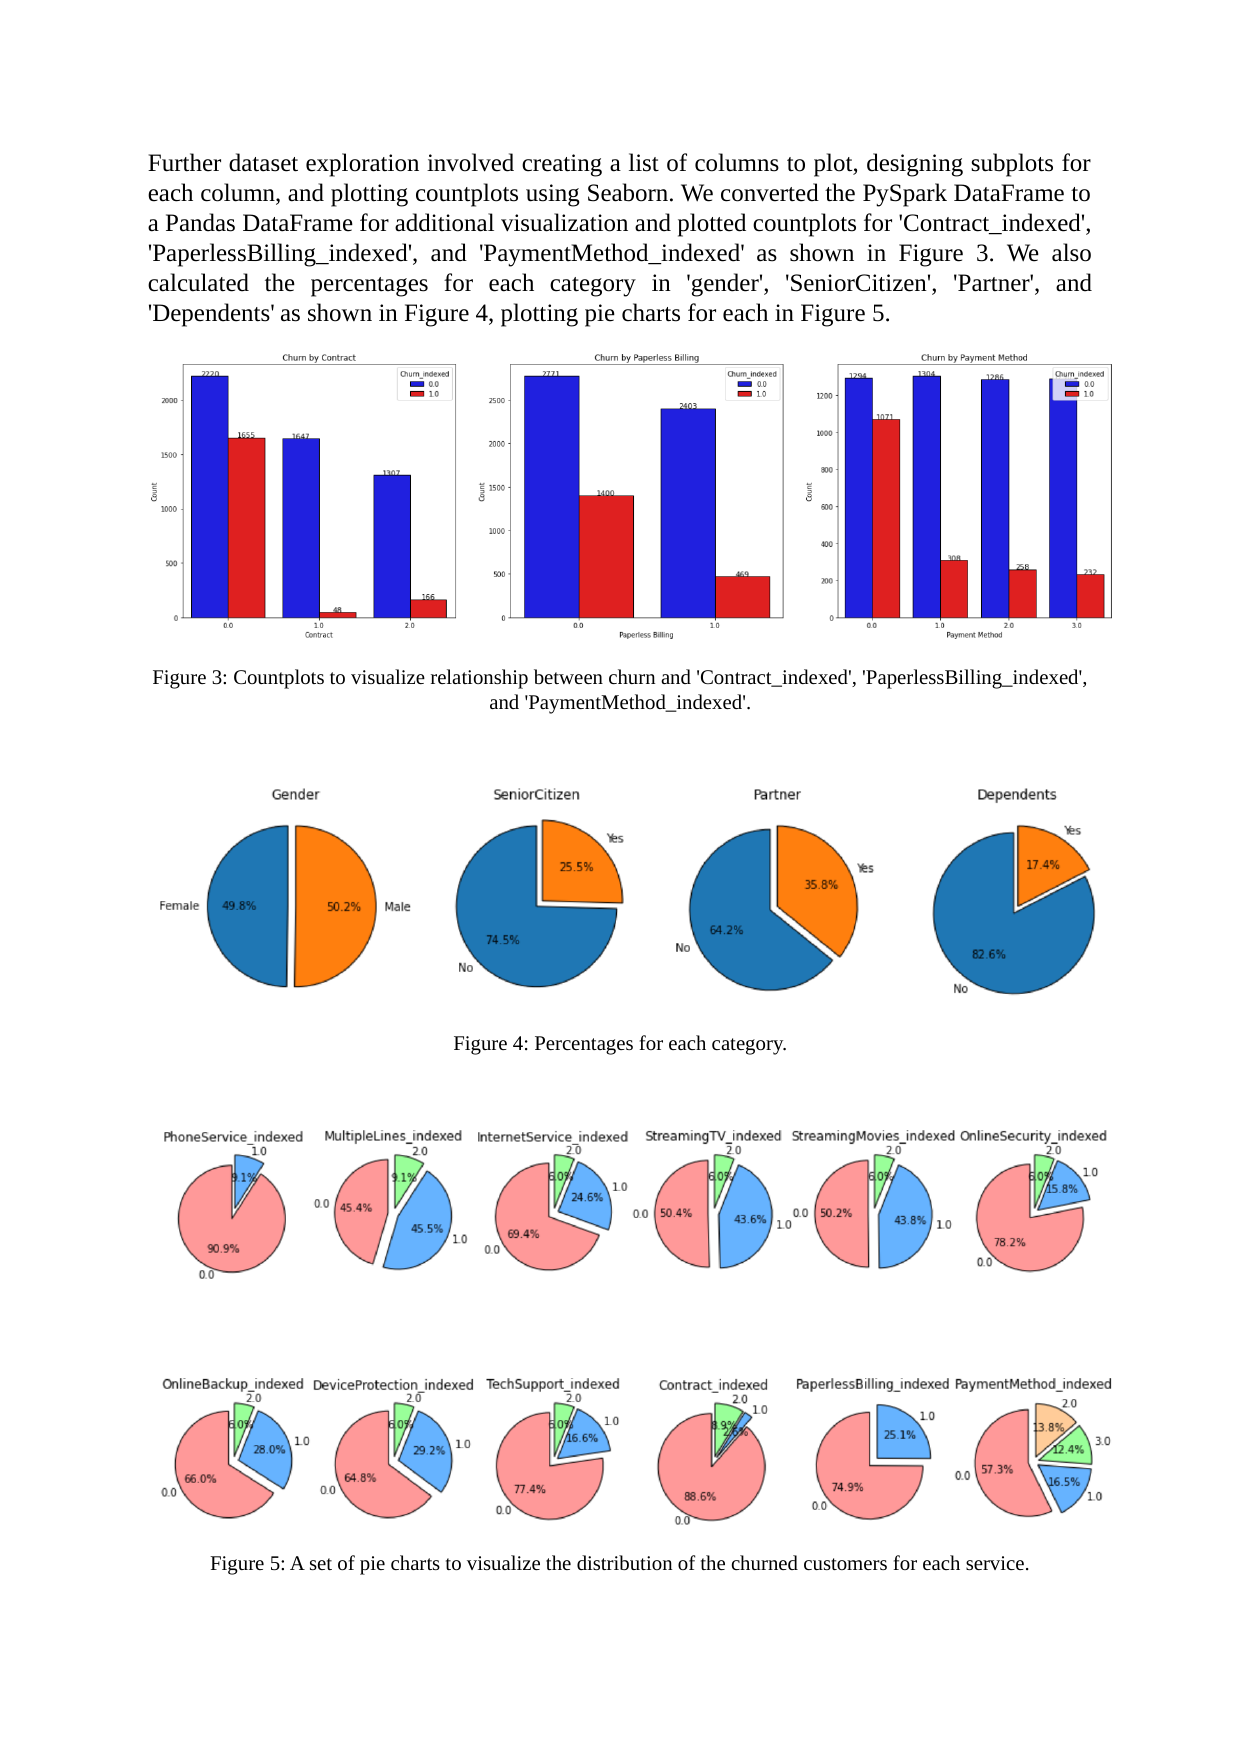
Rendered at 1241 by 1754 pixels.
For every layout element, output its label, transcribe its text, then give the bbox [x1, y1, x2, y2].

text Further dataset exploration involved creating a list of columns to plot, designing subplots for each column, and plotting countplots using Seaborn. We converted the PySpark DataFrame to a Pandas DataFrame for additional visualization and plotted countplots for 'Contract_indexed', 'PaperlessBilling_indexed', and 'PaymentMethod_indexed' as shown in Figure 3. We also calculated the percentages for each category in 'gender', 'SeniorCitizen', 'Partner', and 'Dependents' as shown in Figure 4, plotting pie charts for each in Figure 5. [148, 148, 1093, 327]
text Figure 3: Countplots to visualize relationship between churn and 'Contract_indexed', 'PaperlessBilling_indexed', and 'PaymentMethod_indexed'. [148, 665, 1093, 714]
text Figure 4: Percentages for each category. [148, 1031, 1093, 1055]
text Figure 5: A set of pie charts to visualize the distribution of the churned customers for each service. [148, 1551, 1093, 1575]
